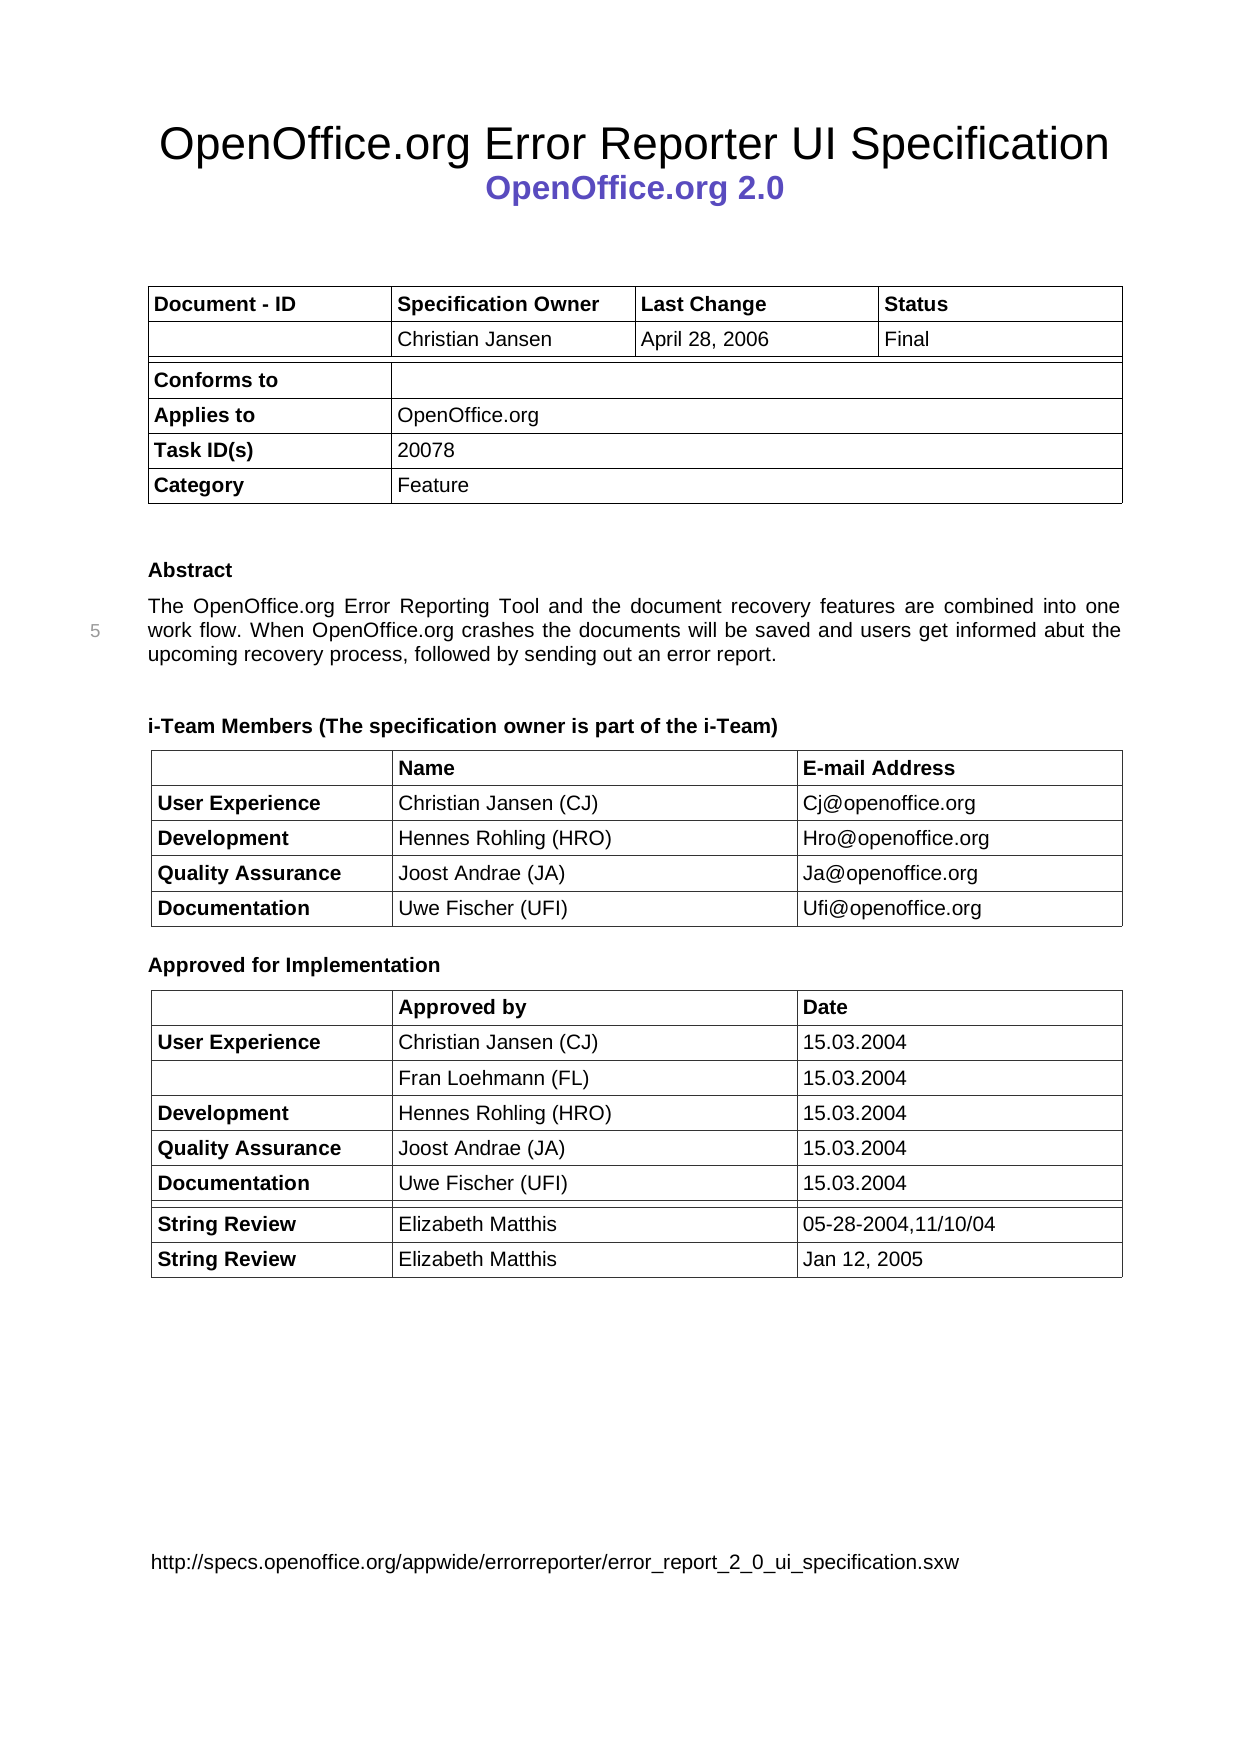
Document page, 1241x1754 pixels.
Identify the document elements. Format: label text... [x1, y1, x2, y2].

table_cell Jan 12, 2005 [798, 1243, 1122, 1277]
table_cell String Review [152, 1243, 392, 1277]
table_cell Development [152, 821, 392, 855]
table_header [152, 751, 392, 785]
table_cell [392, 363, 1122, 398]
table_cell Category [149, 469, 391, 503]
text OpenOffice.org 2.0 [148, 169, 1122, 207]
table_header E-mail Address [798, 751, 1122, 785]
text i-Team Members (The specification owner is part of the i-Team) [148, 714, 1122, 738]
table_cell User Experience [152, 786, 392, 820]
table_cell Documentation [152, 892, 392, 926]
table_cell Conforms to [149, 363, 391, 398]
table_cell 15.03.2004 [798, 1166, 1122, 1200]
table_cell Christian Jansen [392, 322, 635, 356]
table_cell Hro@openoffice.org [798, 821, 1122, 855]
table_cell Uwe Fischer (UFI) [393, 892, 797, 926]
table_cell Hennes Rohling (HRO) [393, 1096, 797, 1130]
table_cell [149, 357, 1122, 362]
table_header Last Change [636, 287, 878, 321]
table_cell Christian Jansen (CJ) [393, 786, 797, 820]
table_cell [149, 322, 391, 356]
table_cell Elizabeth Matthis [393, 1208, 797, 1242]
table_cell 15.03.2004 [798, 1131, 1122, 1165]
table_cell 05-28-2004,10.11.04 [798, 1208, 1122, 1242]
text The OpenOffice.org Error Reporting Tool and the document recovery features are combined into one work flow. When OpenOffice.org crashes the documents will be saved and users get informed abut the upcoming recovery process, followed by sending out an error report. [148, 595, 1122, 666]
table_cell Quality Assurance [152, 856, 392, 891]
text OpenOffice.org Error Reporter UI Specification [148, 118, 1122, 169]
table_header Name [393, 751, 797, 785]
table_cell Quality Assurance [152, 1131, 392, 1165]
table_cell [152, 1061, 392, 1095]
table_cell [393, 1201, 797, 1207]
table_header [152, 991, 392, 1025]
table_cell Elizabeth Matthis [393, 1243, 797, 1277]
table_cell Ja@openoffice.org [798, 856, 1122, 891]
table_cell Christian Jansen (CJ) [393, 1026, 797, 1060]
table_cell [152, 1201, 392, 1207]
table_cell Applies to [149, 399, 391, 433]
table_cell Hennes Rohling (HRO) [393, 821, 797, 855]
table_cell String Review [152, 1208, 392, 1242]
table_cell [798, 1201, 1122, 1207]
table_header Date [798, 991, 1122, 1025]
table_cell 15.03.2004 [798, 1061, 1122, 1095]
table_cell 15.03.2004 [798, 1026, 1122, 1060]
table_cell Development [152, 1096, 392, 1130]
table_cell Uwe Fischer (UFI) [393, 1166, 797, 1200]
text Approved for Implementation [148, 954, 1122, 977]
text Abstract [148, 559, 1122, 582]
table_cell User Experience [152, 1026, 392, 1060]
table_cell Ufi@openoffice.org [798, 892, 1122, 926]
table_cell Task ID(s) [149, 434, 391, 468]
table_cell Cj@openoffice.org [798, 786, 1122, 820]
table_header Specification Owner [392, 287, 635, 321]
table_cell Fran Loehmann (FL) [393, 1061, 797, 1095]
table_cell April 28, 2006 [636, 322, 878, 356]
table_header Approved by [393, 991, 797, 1025]
table_cell Final [879, 322, 1122, 356]
table_cell 20078 [392, 434, 1122, 468]
table_cell 15.03.2004 [798, 1096, 1122, 1130]
table_header Status [879, 287, 1122, 321]
table_cell Joost Andrae (JA) [393, 1131, 797, 1165]
table_cell OpenOffice.org [392, 399, 1122, 433]
table_cell Documentation [152, 1166, 392, 1200]
table_cell Feature [392, 469, 1122, 503]
table_header Document - ID [149, 287, 391, 321]
table_cell Joost Andrae (JA) [393, 856, 797, 891]
